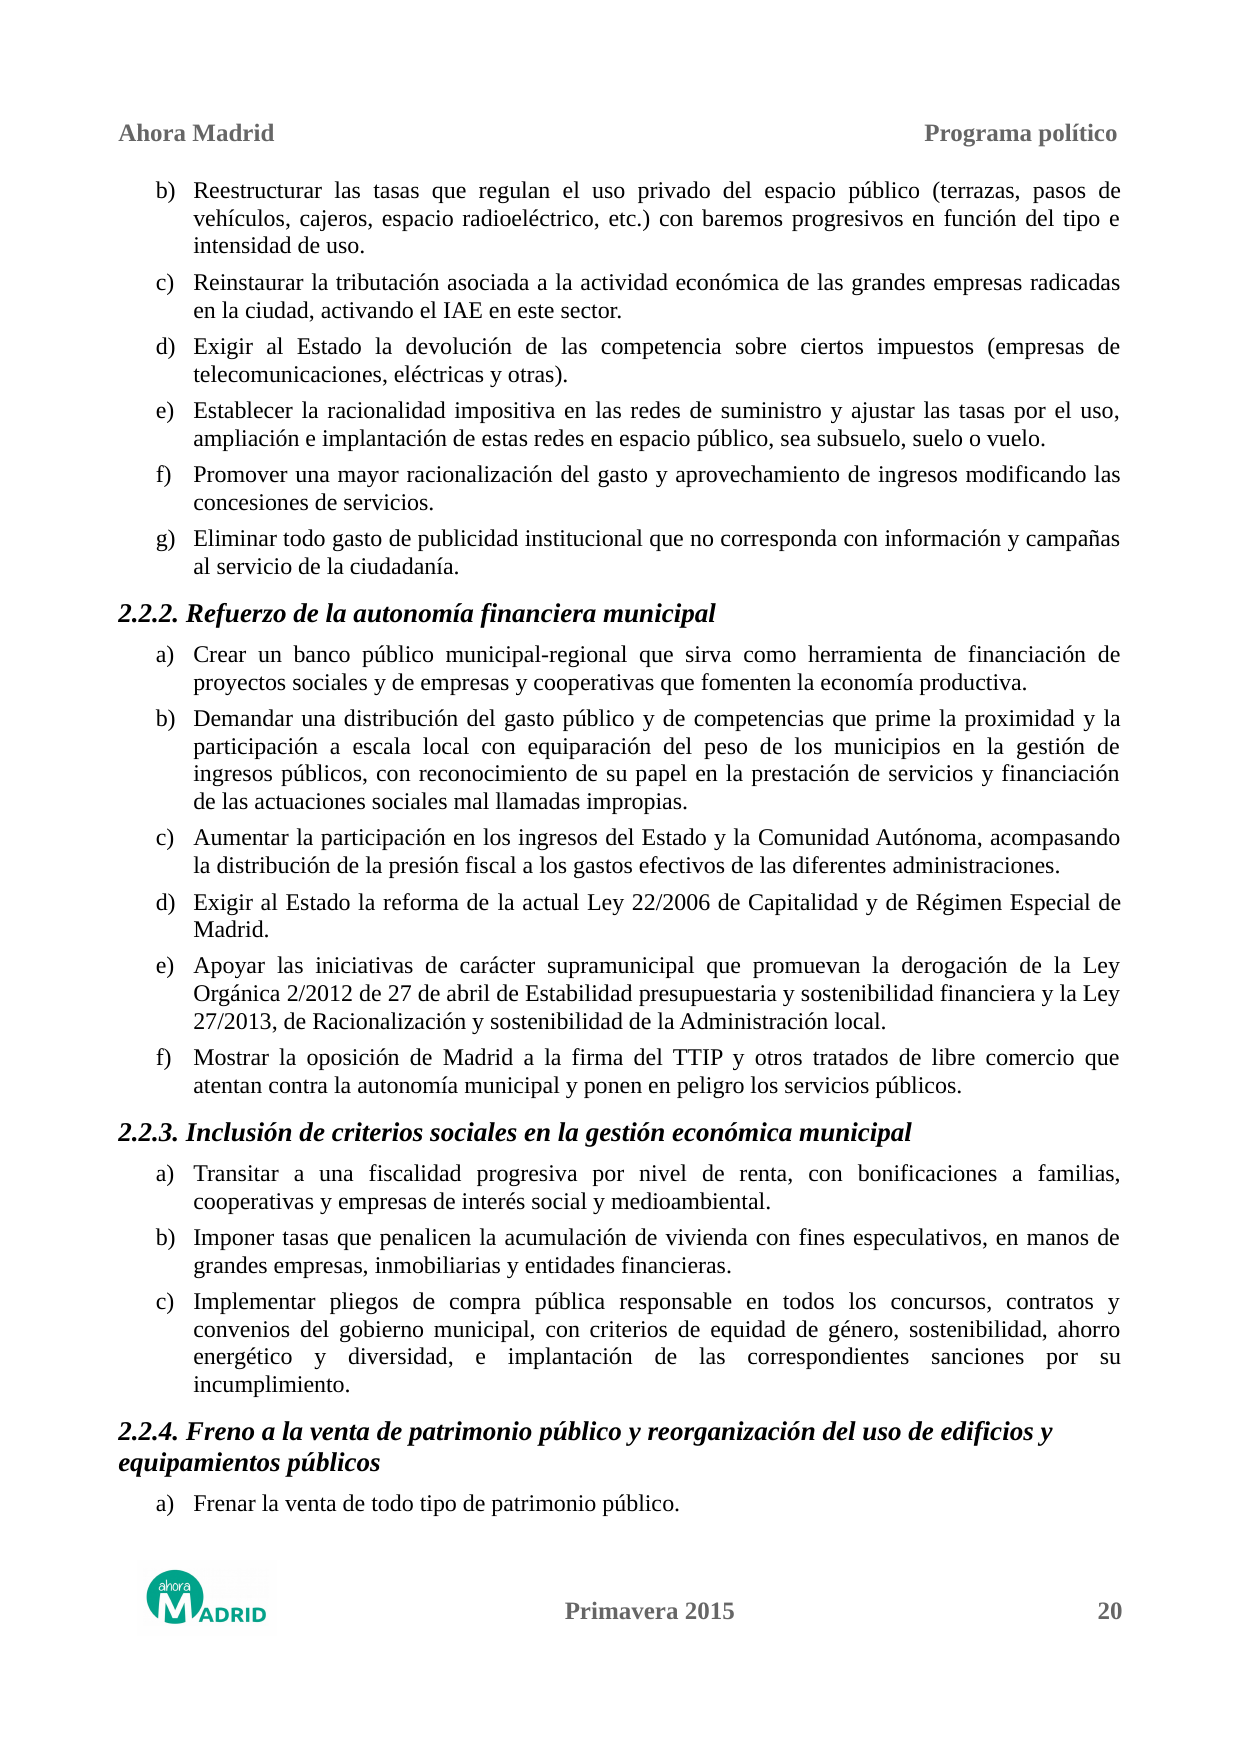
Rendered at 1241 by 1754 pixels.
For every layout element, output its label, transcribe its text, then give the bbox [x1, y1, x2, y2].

list Exigir al Estado la reforma de la actual Ley 22/2006 de Capitalidad y de Régimen Especial de Madrid. [156, 887, 1122, 943]
list 2.2.2. Refuerzo de la autonomía financiera municipal [118, 597, 1122, 628]
list 2.2.4. Freno a la venta de patrimonio público y reorganización del uso de edificios y equipamientos públicos [118, 1415, 1122, 1478]
picture [137, 1560, 278, 1636]
list Eliminar todo gasto de publicidad institucional que no corresponda con información y campañas al servicio de la ciudadanía. [156, 524, 1122, 579]
list Frenar la venta de todo tipo de patrimonio público. [156, 1489, 1122, 1517]
list Establecer la racionalidad impositiva en las redes de suministro y ajustar las tasas por el uso, ampliación e implantación de estas redes en espacio público, sea subsuelo, suelo o vuelo. [156, 396, 1122, 451]
list Transitar a una fiscalidad progresiva por nivel de renta, con bonificaciones a familias, cooperativas y empresas de interés social y medioambiental. [156, 1159, 1122, 1214]
list 2.2.3. Inclusión de criterios sociales en la gestión económica municipal [118, 1116, 1122, 1147]
list Reinstaurar la tributación asociada a la actividad económica de las grandes empresas radicadas en la ciudad, activando el IAE en este sector. [156, 268, 1122, 323]
list Aumentar la participación en los ingresos del Estado y la Comunidad Autónoma, acompasando la distribución de la presión fiscal a los gastos efectivos de las diferentes administraciones. [156, 823, 1122, 879]
list Crear un banco público municipal-regional que sirva como herramienta de financiación de proyectos sociales y de empresas y cooperativas que fomenten la economía productiva. [156, 640, 1122, 695]
list Demandar una distribución del gasto público y de competencias que prime la proximidad y la participación a escala local con equiparación del peso de los municipios en la gestión de ingresos públicos, con reconocimiento de su papel en la prestación de servicios y financiación de las actuaciones sociales mal llamadas impropias. [156, 704, 1122, 814]
list Implementar pliegos de compra pública responsable en todos los concursos, contratos y convenios del gobierno municipal, con criterios de equidad de género, sostenibilidad, ahorro energético y diversidad, e implantación de las correspondientes sanciones por su incumplimiento. [156, 1287, 1122, 1398]
list Apoyar las iniciativas de carácter supramunicipal que promuevan la derogación de la Ley Orgánica 2/2012 de 27 de abril de Estabilidad presupuestaria y sostenibilidad financiera y la Ley 27/2013, de Racionalización y sostenibilidad de la Administración local. [156, 952, 1122, 1034]
list Mostrar la oposición de Madrid a la firma del TTIP y otros tratados de libre comercio que atentan contra la autonomía municipal y ponen en peligro los servicios públicos. [156, 1043, 1122, 1098]
list Reestructurar las tasas que regulan el uso privado del espacio público (terrazas, pasos de vehículos, cajeros, espacio radioeléctrico, etc.) con baremos progresivos en función del tipo e intensidad de uso. [156, 176, 1122, 259]
list Imponer tasas que penalicen la acumulación de vivienda con fines especulativos, en manos de grandes empresas, inmobiliarias y entidades financieras. [156, 1223, 1122, 1278]
list Promover una mayor racionalización del gasto y aprovechamiento de ingresos modificando las concesiones de servicios. [156, 460, 1122, 515]
list Exigir al Estado la devolución de las competencia sobre ciertos impuestos (empresas de telecomunicaciones, eléctricas y otras). [156, 332, 1122, 387]
